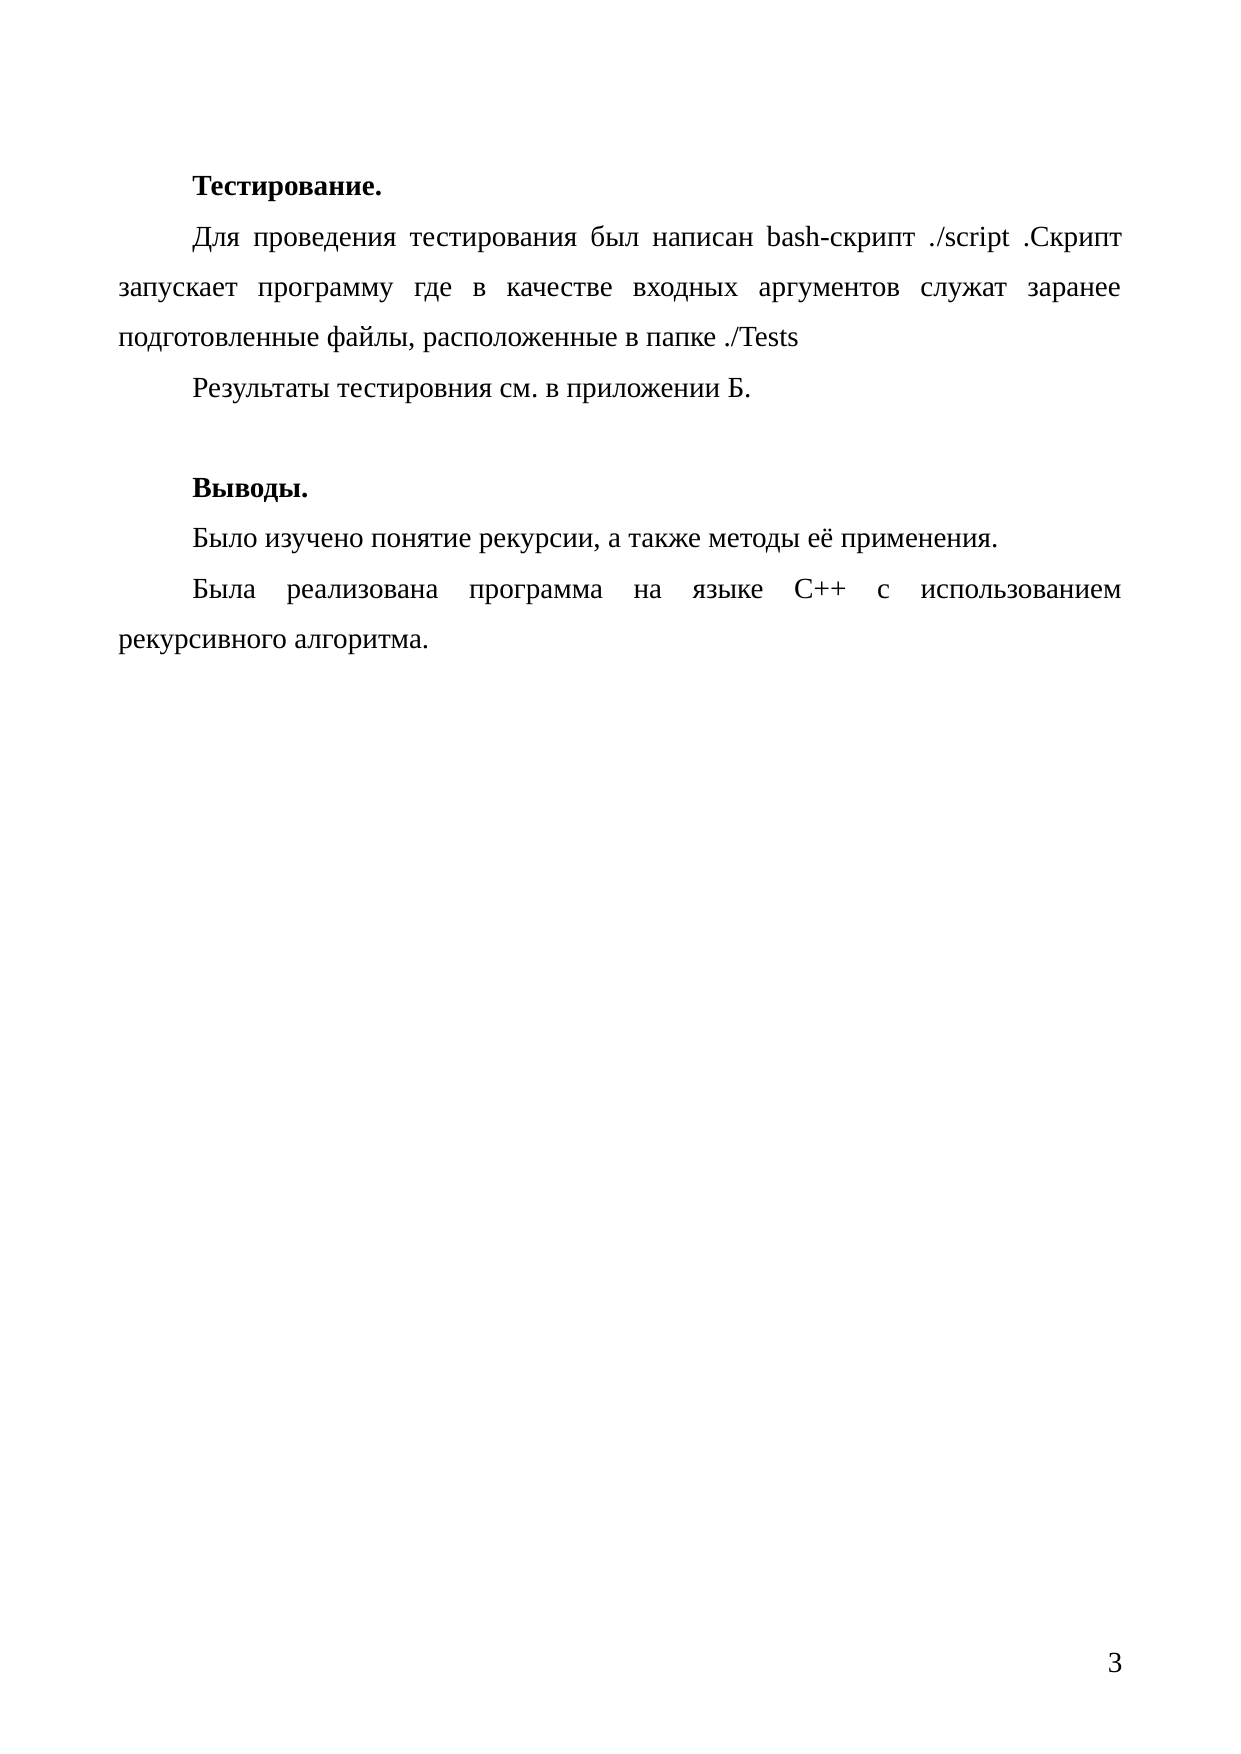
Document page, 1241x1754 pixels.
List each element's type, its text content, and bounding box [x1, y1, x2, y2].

subtitle Тестирование. [118, 168, 1122, 202]
text Была реализована программа на языке С++ с использованием рекурсивного алгоритма. [118, 571, 1122, 655]
subtitle Выводы. [118, 470, 1122, 504]
text Для проведения тестирования был написан bash-скрипт ./script .Скрипт запускает программу где в качестве входных аргументов служат заранее подготовленные файлы, расположенные в папке ./Tests [118, 219, 1122, 353]
text Было изучено понятие рекурсии, а также методы её применения. [118, 521, 1122, 554]
text Результаты тестировния см. в приложении Б. [118, 370, 1122, 403]
